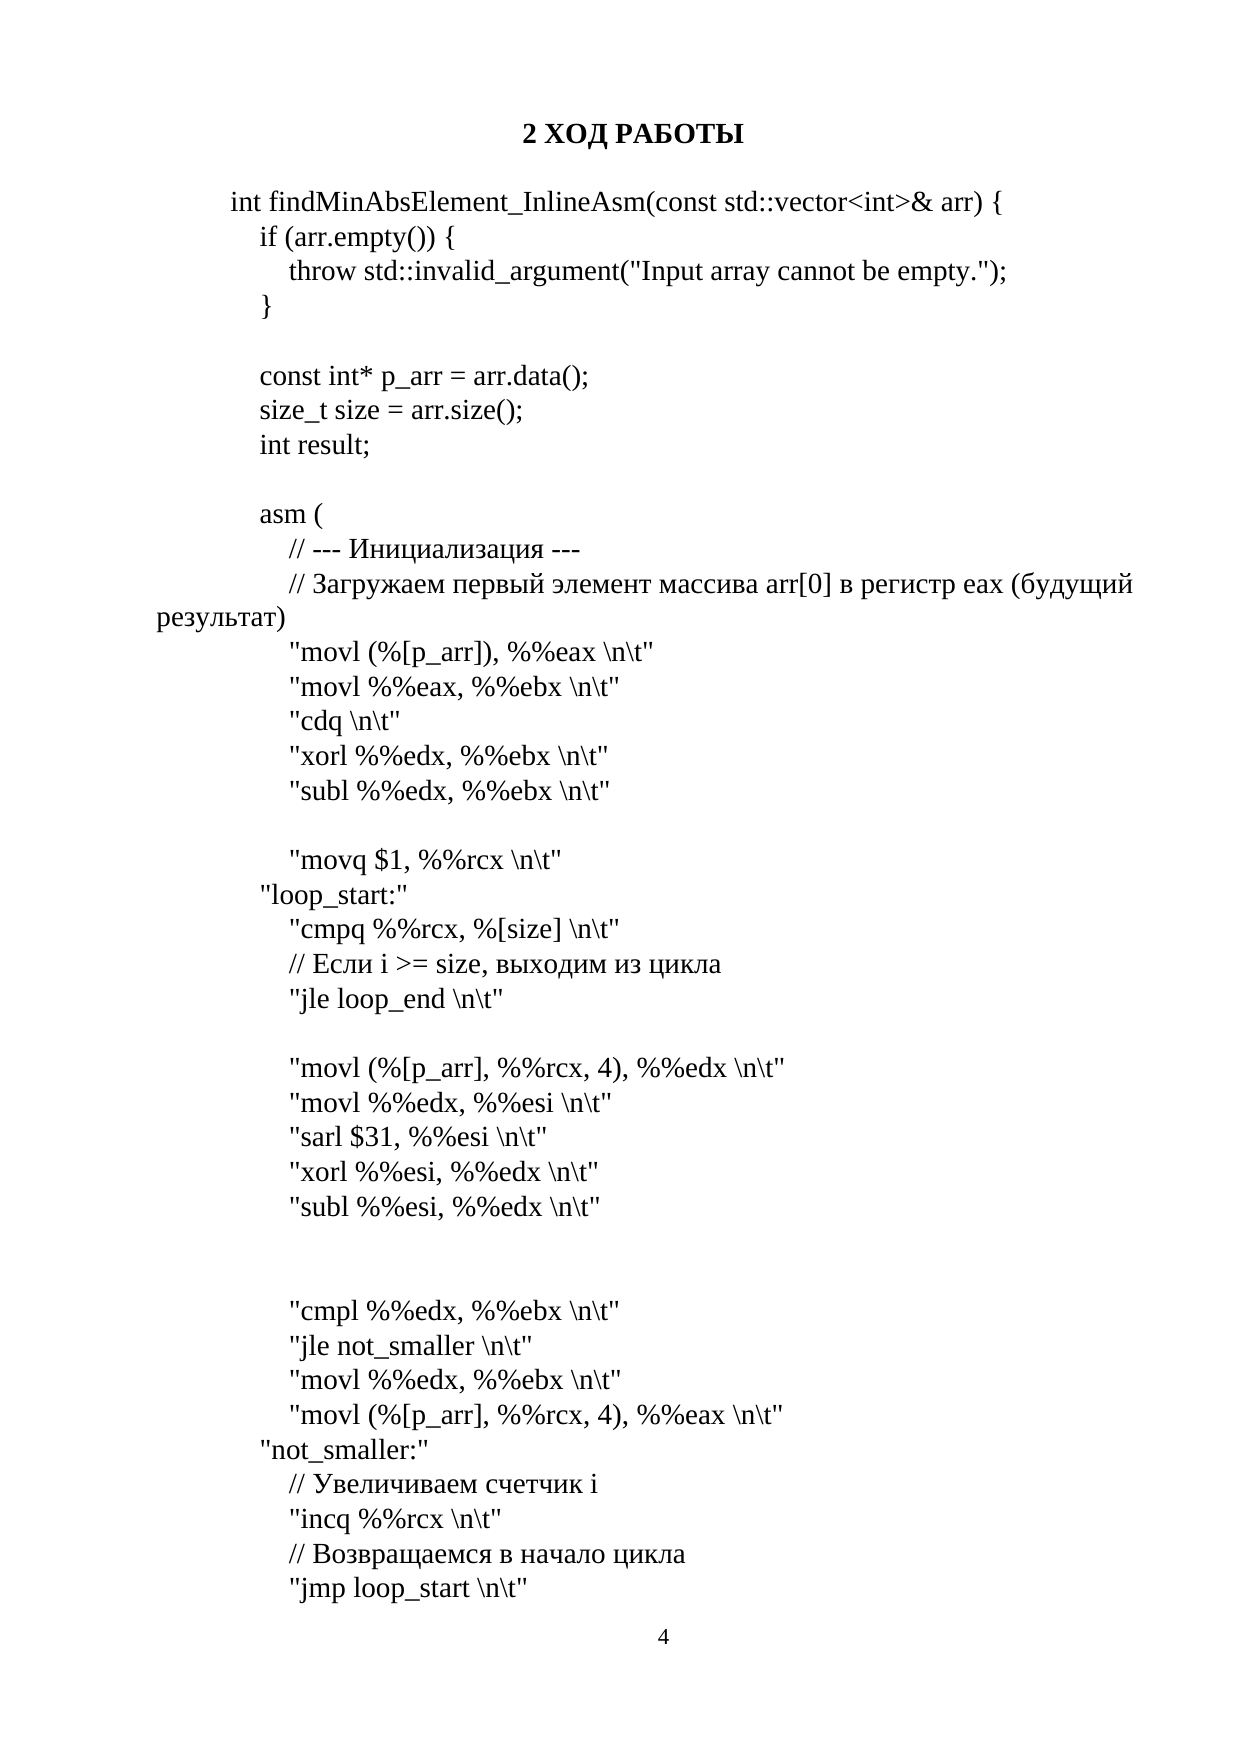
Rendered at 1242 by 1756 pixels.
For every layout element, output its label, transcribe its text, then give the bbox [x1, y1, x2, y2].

text throw std::invalid_argument("Input array cannot be empty."); [156, 253, 1164, 287]
text "movl (%[p_arr], %%rcx, 4), %%edx \n\t" [156, 1050, 1164, 1084]
text "subl %%edx, %%ebx \n\t" [156, 773, 1164, 806]
text int findMinAbsElement_InlineAsm(const std::vector<int>& arr) { [156, 184, 1164, 218]
text "jle loop_end \n\t" [156, 981, 1164, 1014]
text "jmp loop_start \n\t" [156, 1571, 1164, 1604]
text "jle not_smaller \n\t" [156, 1328, 1164, 1361]
text "movl %%edx, %%ebx \n\t" [156, 1362, 1164, 1396]
text "subl %%esi, %%edx \n\t" [156, 1189, 1164, 1222]
text // Увеличиваем счетчик i [156, 1466, 1164, 1500]
text if (arr.empty()) { [156, 219, 1164, 252]
text "cmpq %%rcx, %[size] \n\t" [156, 911, 1164, 945]
text "sarl $31, %%esi \n\t" [156, 1119, 1164, 1153]
text size_t size = arr.size(); [156, 392, 1164, 426]
text "movq $1, %%rcx \n\t" [156, 842, 1164, 876]
text "xorl %%esi, %%edx \n\t" [156, 1154, 1164, 1188]
text "cmpl %%edx, %%ebx \n\t" [156, 1293, 1164, 1327]
text // Загружаем первый элемент массива arr[0] в регистр eax (будущий результат) [156, 566, 1164, 633]
text "movl (%[p_arr]), %%eax \n\t" [156, 634, 1164, 667]
subtitle 2 ХОД РАБОТЫ [217, 116, 1049, 149]
text "loop_start:" [156, 877, 1164, 910]
text "movl %%edx, %%esi \n\t" [156, 1085, 1164, 1118]
text "incq %%rcx \n\t" [156, 1501, 1164, 1535]
text // Возвращаемся в начало цикла [156, 1536, 1164, 1569]
text // Если i >= size, выходим из цикла [156, 946, 1164, 980]
text const int* p_arr = arr.data(); [156, 358, 1164, 391]
text "movl %%eax, %%ebx \n\t" [156, 669, 1164, 702]
text "not_smaller:" [156, 1432, 1164, 1465]
text } [156, 288, 1164, 322]
text "xorl %%edx, %%ebx \n\t" [156, 738, 1164, 772]
text "cdq \n\t" [156, 703, 1164, 737]
text asm ( [156, 496, 1164, 530]
text int result; [156, 427, 1164, 461]
text "movl (%[p_arr], %%rcx, 4), %%eax \n\t" [156, 1397, 1164, 1431]
text // --- Инициализация --- [156, 531, 1164, 564]
